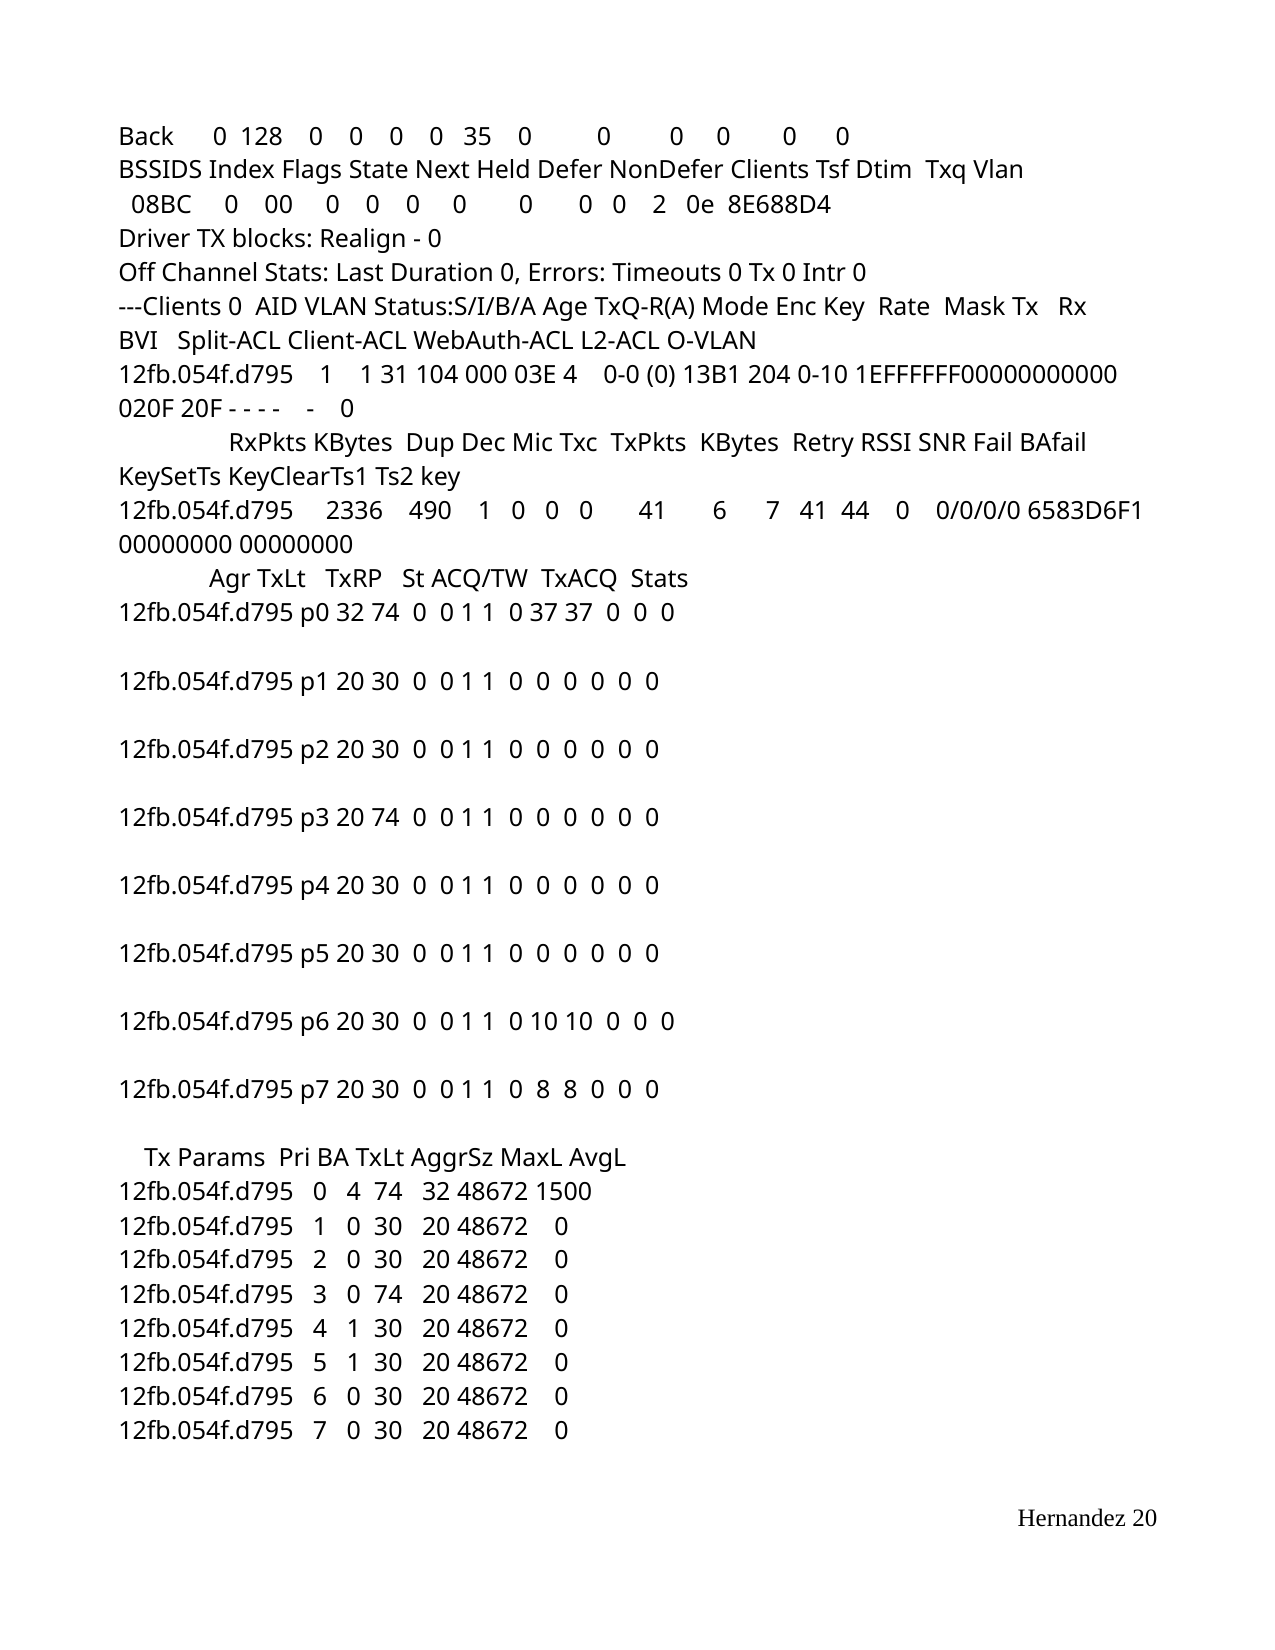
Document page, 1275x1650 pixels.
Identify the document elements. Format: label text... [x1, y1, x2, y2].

text 12fb.054f.d795 3 0 74 20 48672 0 [118, 1276, 1157, 1310]
text RxPkts KBytes Dup Dec Mic Txc TxPkts KBytes Retry RSSI SNR Fail BAfail KeySetTs KeyClearTs1 Ts2 key [118, 425, 1157, 493]
text BSSIDS Index Flags State Next Held Defer NonDefer Clients Tsf Dtim Txq Vlan [118, 152, 1157, 186]
text 12fb.054f.d795 p2 20 30 0 0 1 1 0 0 0 0 0 0 [118, 731, 1157, 765]
text 12fb.054f.d795 2 0 30 20 48672 0 [118, 1242, 1157, 1276]
text 12fb.054f.d795 p6 20 30 0 0 1 1 0 10 10 0 0 0 [118, 1004, 1157, 1038]
text 08BC 0 00 0 0 0 0 0 0 0 2 0e 8E688D4 [118, 186, 1157, 220]
text 12fb.054f.d795 1 0 30 20 48672 0 [118, 1208, 1157, 1242]
text Driver TX blocks: Realign - 0 [118, 220, 1157, 254]
text 12fb.054f.d795 4 1 30 20 48672 0 [118, 1310, 1157, 1344]
text 12fb.054f.d795 5 1 30 20 48672 0 [118, 1344, 1157, 1378]
text Tx Params Pri BA TxLt AggrSz MaxL AvgL [118, 1140, 1157, 1174]
text ---Clients 0 AID VLAN Status:S/I/B/A Age TxQ-R(A) Mode Enc Key Rate Mask Tx Rx BVI Split-ACL Client-ACL WebAuth-ACL L2-ACL O-VLAN [118, 288, 1157, 357]
text Off Channel Stats: Last Duration 0, Errors: Timeouts 0 Tx 0 Intr 0 [118, 254, 1157, 288]
text 12fb.054f.d795 p3 20 74 0 0 1 1 0 0 0 0 0 0 [118, 799, 1157, 833]
text 12fb.054f.d795 p1 20 30 0 0 1 1 0 0 0 0 0 0 [118, 663, 1157, 697]
text 12fb.054f.d795 p0 32 74 0 0 1 1 0 37 37 0 0 0 [118, 595, 1157, 629]
text 12fb.054f.d795 0 4 74 32 48672 1500 [118, 1174, 1157, 1208]
text 12fb.054f.d795 p7 20 30 0 0 1 1 0 8 8 0 0 0 [118, 1072, 1157, 1106]
text 12fb.054f.d795 p4 20 30 0 0 1 1 0 0 0 0 0 0 [118, 867, 1157, 902]
text 12fb.054f.d795 2336 490 1 0 0 0 41 6 7 41 44 0 0/0/0/0 6583D6F1 00000000 00000000 [118, 493, 1157, 561]
text 12fb.054f.d795 1 1 31 104 000 03E 4 0-0 (0) 13B1 204 0-10 1EFFFFFF00000000000 020F 20F - - - - - 0 [118, 357, 1157, 425]
text 12fb.054f.d795 7 0 30 20 48672 0 [118, 1412, 1157, 1447]
text 12fb.054f.d795 p5 20 30 0 0 1 1 0 0 0 0 0 0 [118, 936, 1157, 970]
text 12fb.054f.d795 6 0 30 20 48672 0 [118, 1378, 1157, 1412]
text Agr TxLt TxRP St ACQ/TW TxACQ Stats [118, 561, 1157, 595]
text Back 0 128 0 0 0 0 35 0 0 0 0 0 0 [118, 118, 1157, 152]
